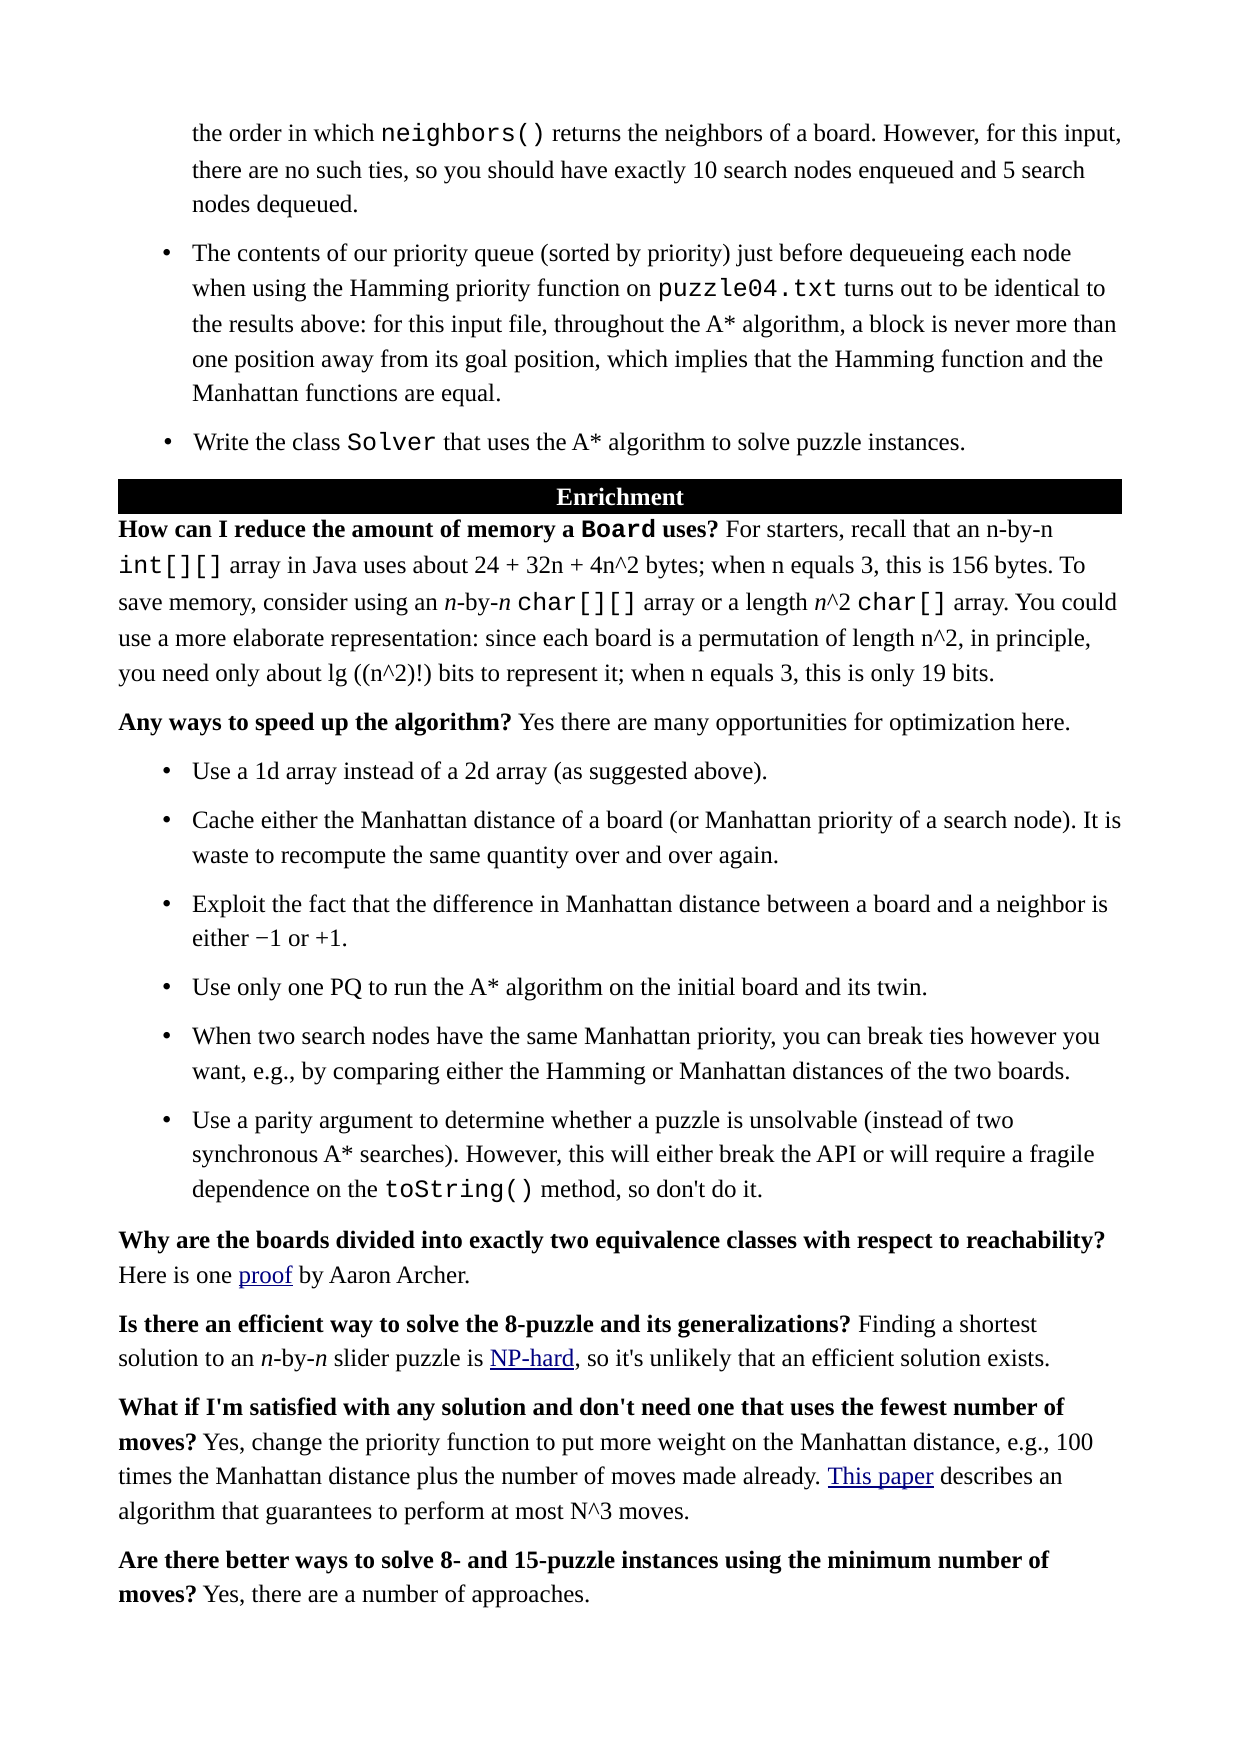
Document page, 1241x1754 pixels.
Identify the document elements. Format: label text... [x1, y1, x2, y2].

list Use a 1d array instead of a 2d array (as suggested above). [162, 756, 1122, 785]
list The contents of our priority queue (sorted by priority) just before dequeueing each node when using the Hamming priority function on puzzle04.txt turns out to be identical to the results above: for this input file, throughout the A* algorithm, a block is never more than one position away from its goal position, which implies that the Hamming function and the Manhattan functions are equal. [162, 238, 1122, 407]
text Is there an efficient way to solve the 8-puzzle and its generalizations? Finding a shortest solution to an n-by-n slider puzzle is NP-hard, so it's unlikely that an efficient solution exists. [118, 1309, 1122, 1372]
list Write the class Solver that uses the A* algorithm to solve puzzle instances. [164, 427, 1122, 458]
list Use a parity argument to determine whether a puzzle is unsolvable (instead of two synchronous A* searches). However, this will either break the API or will require a fragile dependence on the toString() method, so don't do it. [162, 1105, 1122, 1205]
text How can I reduce the amount of memory a Board uses? For starters, recall that an n-by-n int[][] array in Java uses about 24 + 32n + 4n^2 bytes; when n equals 3, this is 156 bytes. To save memory, consider using an n-by-n char[][] array or a length n^2 char[] array. You could use a more elaborate representation: since each board is a permutation of length n^2, in principle, you need only about lg ((n^2)!) bits to represent it; when n equals 3, this is only 19 bits. [118, 514, 1122, 687]
list When two search nodes have the same Manhattan priority, you can break ties however you want, e.g., by comparing either the Hamming or Manhattan distances of the two boards. [162, 1021, 1122, 1084]
text Why are the boards divided into exactly two equivalence classes with respect to reachability? Here is one proof by Aaron Archer. [118, 1225, 1122, 1289]
list Exploit the fact that the difference in Manhattan distance between a board and a neighbor is either −1 or +1. [162, 889, 1122, 952]
text What if I'm satisfied with any solution and don't need one that uses the fewest number of moves? Yes, change the priority function to put more weight on the Manhattan distance, e.g., 100 times the Manhattan distance plus the number of moves made already. This paper describes an algorithm that guarantees to perform at most N^3 moves. [118, 1392, 1122, 1525]
table_header Enrichment [118, 479, 1122, 514]
text Are there better ways to solve 8- and 15-puzzle instances using the minimum number of moves? Yes, there are a number of approaches. [118, 1545, 1122, 1608]
text Any ways to speed up the algorithm? Yes there are many opportunities for optimization here. [118, 707, 1122, 736]
list the order in which neighbors() returns the neighbors of a board. However, for this input, there are no such ties, so you should have exactly 10 search nodes enqueued and 5 search nodes dequeued. [162, 118, 1122, 218]
list Use only one PQ to run the A* algorithm on the initial board and its twin. [162, 972, 1122, 1001]
list Cache either the Manhattan distance of a board (or Manhattan priority of a search node). It is waste to recompute the same quantity over and over again. [162, 805, 1122, 868]
